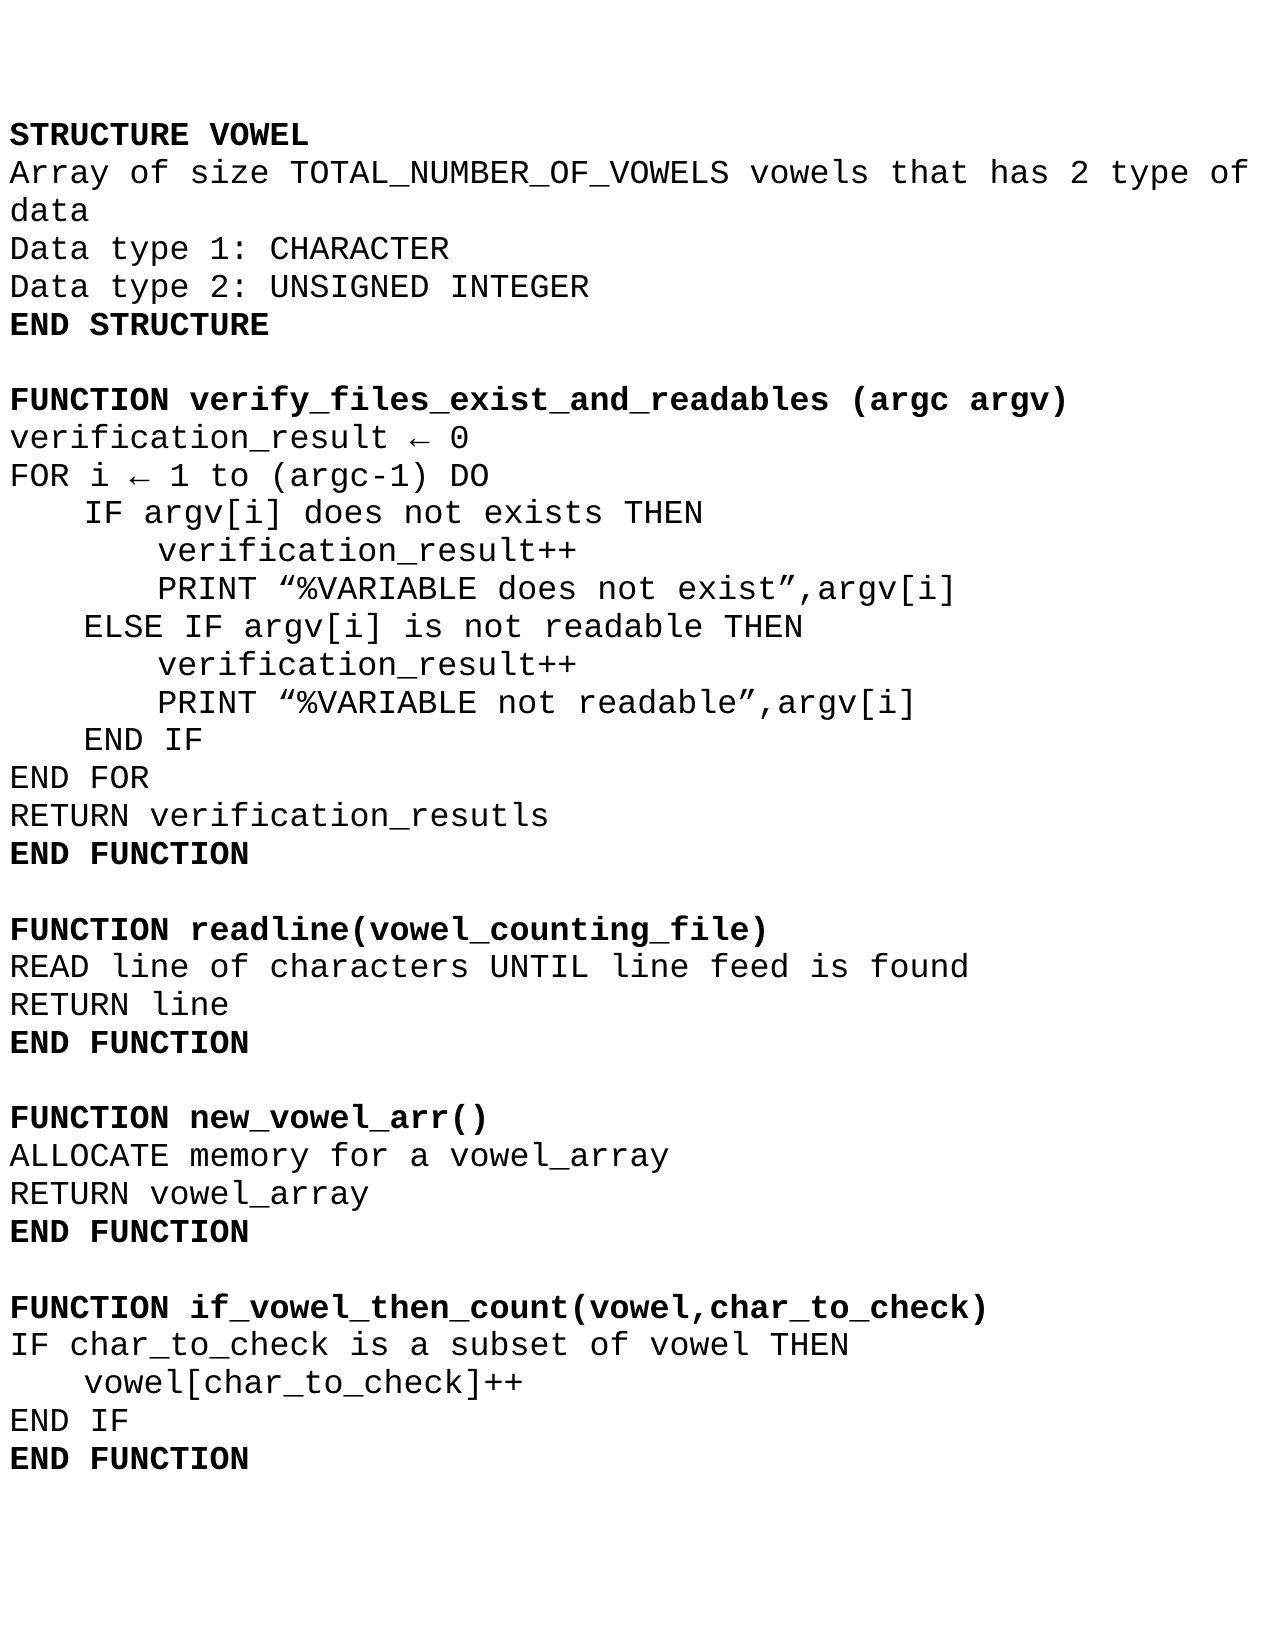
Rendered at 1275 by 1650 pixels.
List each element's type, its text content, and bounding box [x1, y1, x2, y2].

text READ line of characters UNTIL line feed is found [9, 950, 1275, 988]
text END IF [9, 1404, 1275, 1442]
text FOR i ← 1 to (argc-1) DO [9, 458, 1275, 496]
text verification_result ← 0 [9, 421, 1275, 458]
text END FUNCTION [9, 1215, 1275, 1252]
text END STRUCTURE [9, 307, 1275, 345]
text END IF [9, 723, 1275, 761]
text IF argv[i] does not exists THEN verification_result++ [9, 496, 1275, 572]
text END FUNCTION [9, 1442, 1275, 1479]
text FUNCTION verify_files_exist_and_readables (argc argv) [9, 383, 1275, 421]
text RETURN verification_resutls [9, 799, 1275, 837]
text IF char_to_check is a subset of vowel THEN [9, 1328, 1275, 1366]
text END FUNCTION [9, 837, 1275, 874]
text RETURN vowel_array [9, 1177, 1275, 1215]
text PRINT “%VARIABLE not readable”,argv[i] [9, 685, 1275, 723]
text FUNCTION if_vowel_then_count(vowel,char_to_check) [9, 1290, 1275, 1328]
text ALLOCATE memory for a vowel_array [9, 1139, 1275, 1177]
text STRUCTURE VOWEL [9, 118, 1275, 156]
text PRINT “%VARIABLE does not exist”,argv[i] [9, 572, 1275, 610]
text END FOR [9, 761, 1275, 799]
text END FUNCTION [9, 1026, 1275, 1063]
text FUNCTION readline(vowel_counting_file) [9, 912, 1275, 950]
text Data type 1: CHARACTER [9, 232, 1275, 269]
text RETURN line [9, 988, 1275, 1026]
text Array of size TOTAL_NUMBER_OF_VOWELS vowels that has 2 type of data [9, 156, 1275, 232]
text vowel[char_to_check]++ [9, 1366, 1275, 1404]
text Data type 2: UNSIGNED INTEGER [9, 269, 1275, 307]
text FUNCTION new_vowel_arr() [9, 1101, 1275, 1139]
text ELSE IF argv[i] is not readable THEN verification_result++ [9, 610, 1275, 685]
